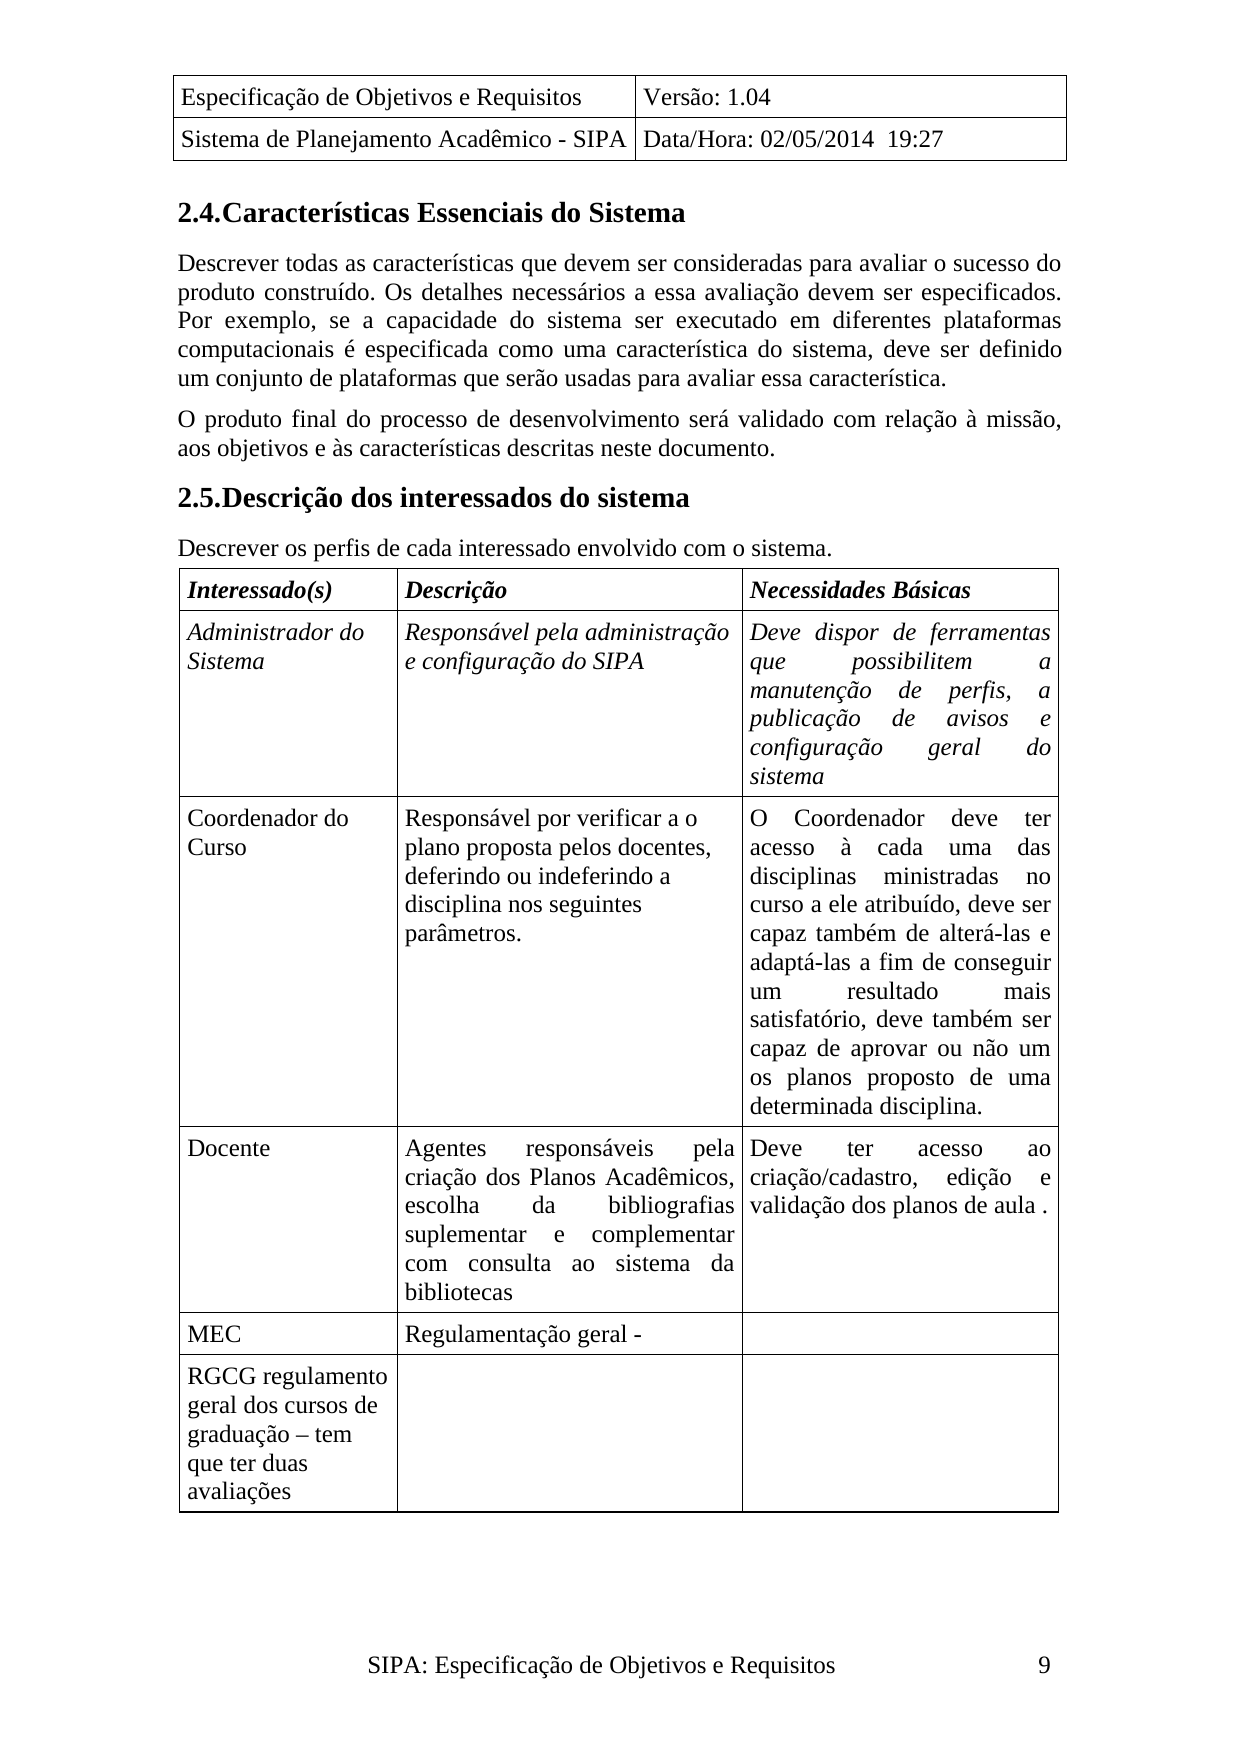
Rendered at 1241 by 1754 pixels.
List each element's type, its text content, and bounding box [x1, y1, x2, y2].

table_header Necessidades Básicas [743, 569, 1058, 610]
table_cell O Coordenador deve ter acesso à cada uma das disciplinas ministradas no curso a ele atribuído, deve ser capaz também de alterá-las e adaptá-las a fim de conseguir um resultado mais satisfatório, deve também ser capaz de aprovar ou não um os planos proposto de uma determinada disciplina. [743, 797, 1058, 1126]
table_cell Deve dispor de ferramentas que possibilitem a manutenção de perfis, a publicação de avisos e configuração geral do sistema [743, 611, 1058, 796]
subtitle Descrição dos interessados do sistema [177, 480, 1063, 514]
table_cell Coordenador do Curso [180, 797, 397, 1126]
table_cell [743, 1313, 1058, 1354]
text Descrever os perfis de cada interessado envolvido com o sistema. [177, 533, 1063, 561]
table_cell Agentes responsáveis pela criação dos Planos Acadêmicos, escolha da bibliografias suplementar e complementar com consulta ao sistema da bibliotecas [398, 1127, 742, 1312]
table_cell [398, 1355, 742, 1511]
subtitle Características Essenciais do Sistema [177, 196, 1063, 229]
table_cell [743, 1355, 1058, 1511]
text Descrever todas as características que devem ser consideradas para avaliar o sucesso do produto construído. Os detalhes necessários a essa avaliação devem ser especificados. Por exemplo, se a capacidade do sistema ser executado em diferentes plataformas computacionais é especificada como uma característica do sistema, deve ser definido um conjunto de plataformas que serão usadas para avaliar essa característica. [177, 248, 1063, 392]
table_cell Responsável pela administração e configuração do SIPA [398, 611, 742, 796]
text O produto final do processo de desenvolvimento será validado com relação à missão, aos objetivos e às características descritas neste documento. [177, 404, 1063, 462]
table_cell Administrador do Sistema [180, 611, 397, 796]
table_cell Regulamentação geral - [398, 1313, 742, 1354]
table_cell MEC [180, 1313, 397, 1354]
table_cell Docente [180, 1127, 397, 1312]
table_header Descrição [398, 569, 742, 610]
table_header Interessado(s) [180, 569, 397, 610]
table_cell Responsável por verificar a o plano proposta pelos docentes, deferindo ou indeferindo a disciplina nos seguintes parâmetros. [398, 797, 742, 1126]
table_cell Deve ter acesso ao criação/cadastro, edição e validação dos planos de aula . [743, 1127, 1058, 1312]
table_cell RGCG regulamento geral dos cursos de graduação – tem que ter duas avaliações [180, 1355, 397, 1511]
